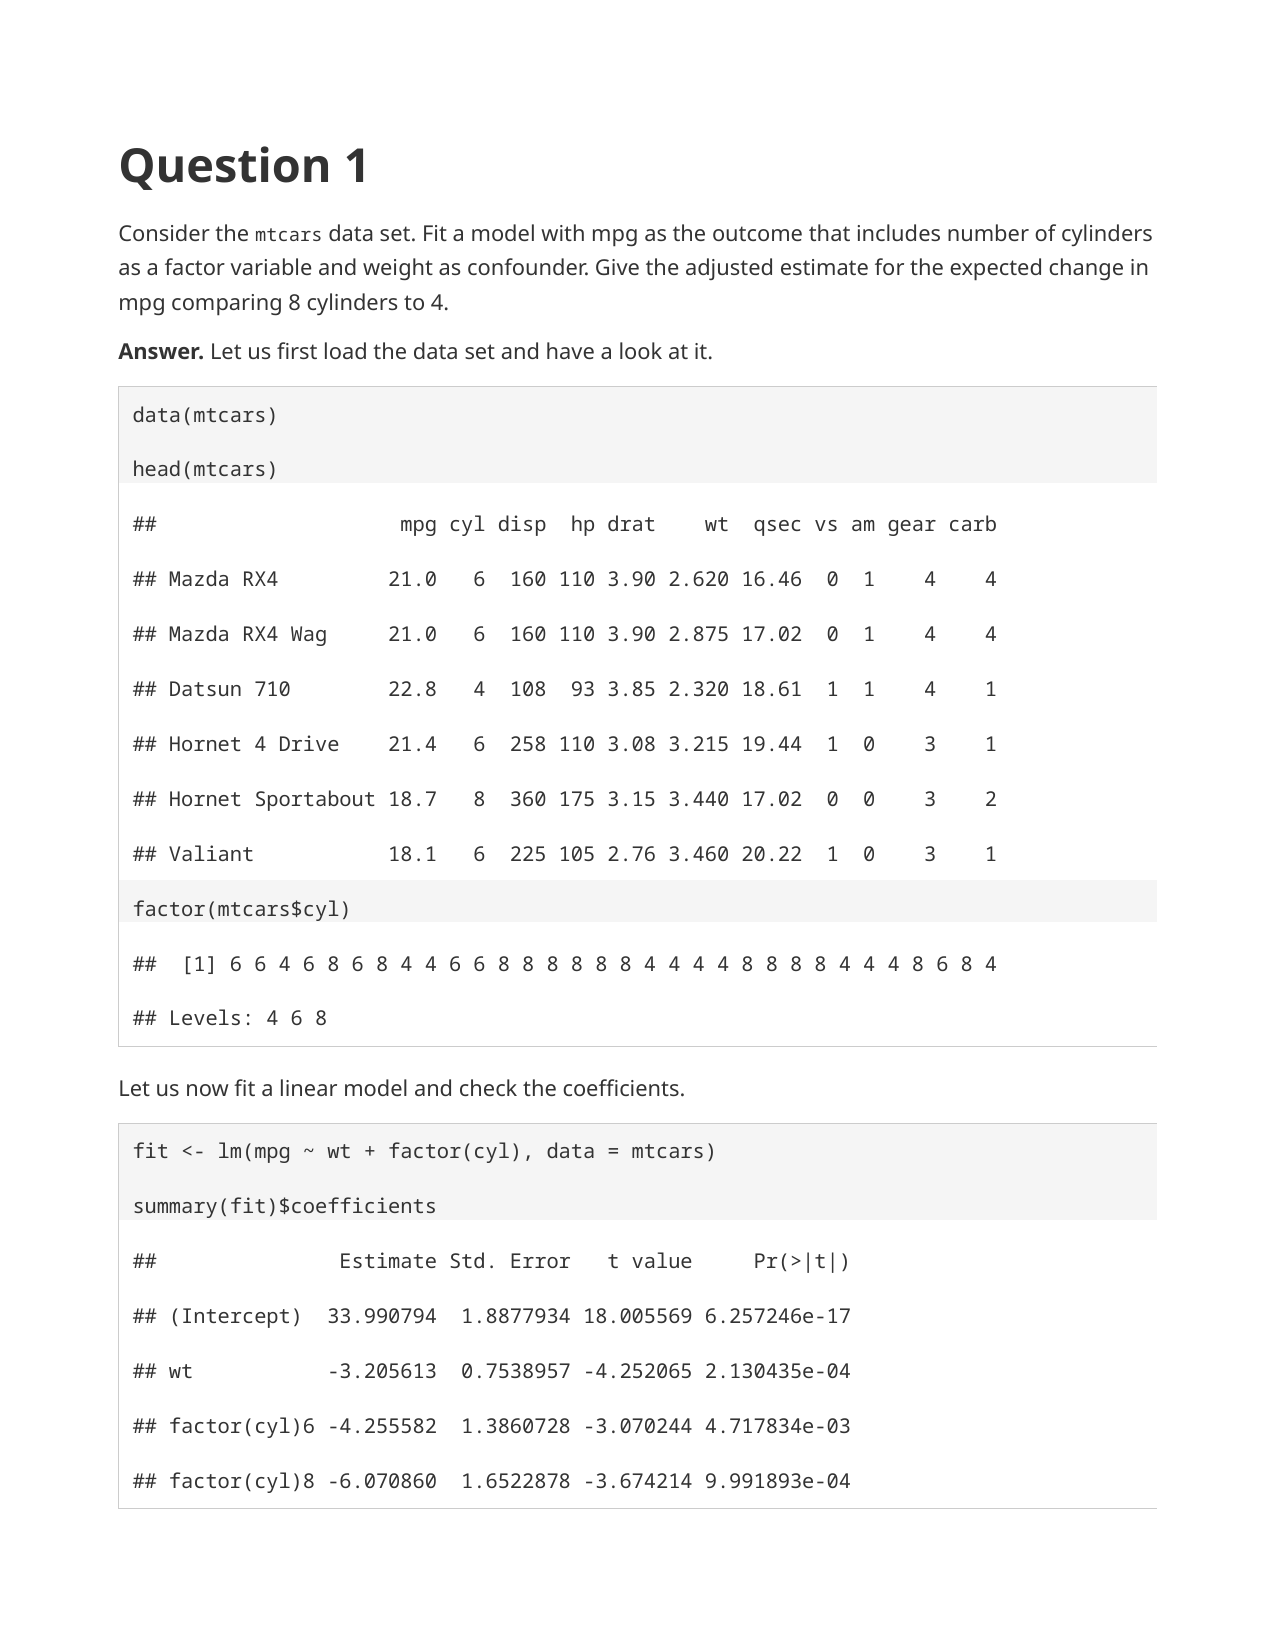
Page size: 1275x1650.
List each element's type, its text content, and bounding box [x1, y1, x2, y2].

text ## factor(cyl)8 -6.070860 1.6522878 -3.674214 9.991893e-04 [119, 1452, 1157, 1508]
text ## (Intercept) 33.990794 1.8877934 18.005569 6.257246e-17 [119, 1288, 1157, 1329]
subtitle Question 1 [118, 132, 1157, 196]
text factor(mtcars$cyl) [119, 880, 1157, 922]
text ## Mazda RX4 Wag 21.0 6 160 110 3.90 2.875 17.02 0 1 4 4 [119, 606, 1157, 647]
text head(mtcars) [119, 441, 1157, 483]
text ## [1] 6 6 4 6 8 6 8 4 4 6 6 8 8 8 8 8 8 4 4 4 4 8 8 8 8 4 4 4 8 6 8 4 [119, 935, 1157, 977]
text Let us now fit a linear model and check the coefficients. [118, 1073, 1157, 1103]
text fit <- lm(mpg ~ wt + factor(cyl), data = mtcars) [119, 1124, 1157, 1165]
text summary(fit)$coefficients [119, 1178, 1157, 1220]
text data(mtcars) [119, 387, 1157, 428]
text Consider the mtcars data set. Fit a model with mpg as the outcome that includes number of cylinders as a factor variable and weight as confounder. Give the adjusted estimate for the expected change in mpg comparing 8 cylinders to 4. [118, 218, 1157, 316]
text ## Estimate Std. Error t value Pr(>|t|) [119, 1233, 1157, 1274]
text ## Hornet 4 Drive 21.4 6 258 110 3.08 3.215 19.44 1 0 3 1 [119, 715, 1157, 757]
text ## Valiant 18.1 6 225 105 2.76 3.460 20.22 1 0 3 1 [119, 825, 1157, 867]
text ## Hornet Sportabout 18.7 8 360 175 3.15 3.440 17.02 0 0 3 2 [119, 770, 1157, 812]
text ## wt -3.205613 0.7538957 -4.252065 2.130435e-04 [119, 1342, 1157, 1384]
text ## factor(cyl)6 -4.255582 1.3860728 -3.070244 4.717834e-03 [119, 1397, 1157, 1439]
text ## Datsun 710 22.8 4 108 93 3.85 2.320 18.61 1 1 4 1 [119, 661, 1157, 702]
text ## Mazda RX4 21.0 6 160 110 3.90 2.620 16.46 0 1 4 4 [119, 551, 1157, 593]
text ## Levels: 4 6 8 [119, 990, 1157, 1046]
text Answer. Let us first load the data set and have a look at it. [118, 336, 1157, 366]
text ## mpg cyl disp hp drat wt qsec vs am gear carb [119, 496, 1157, 538]
